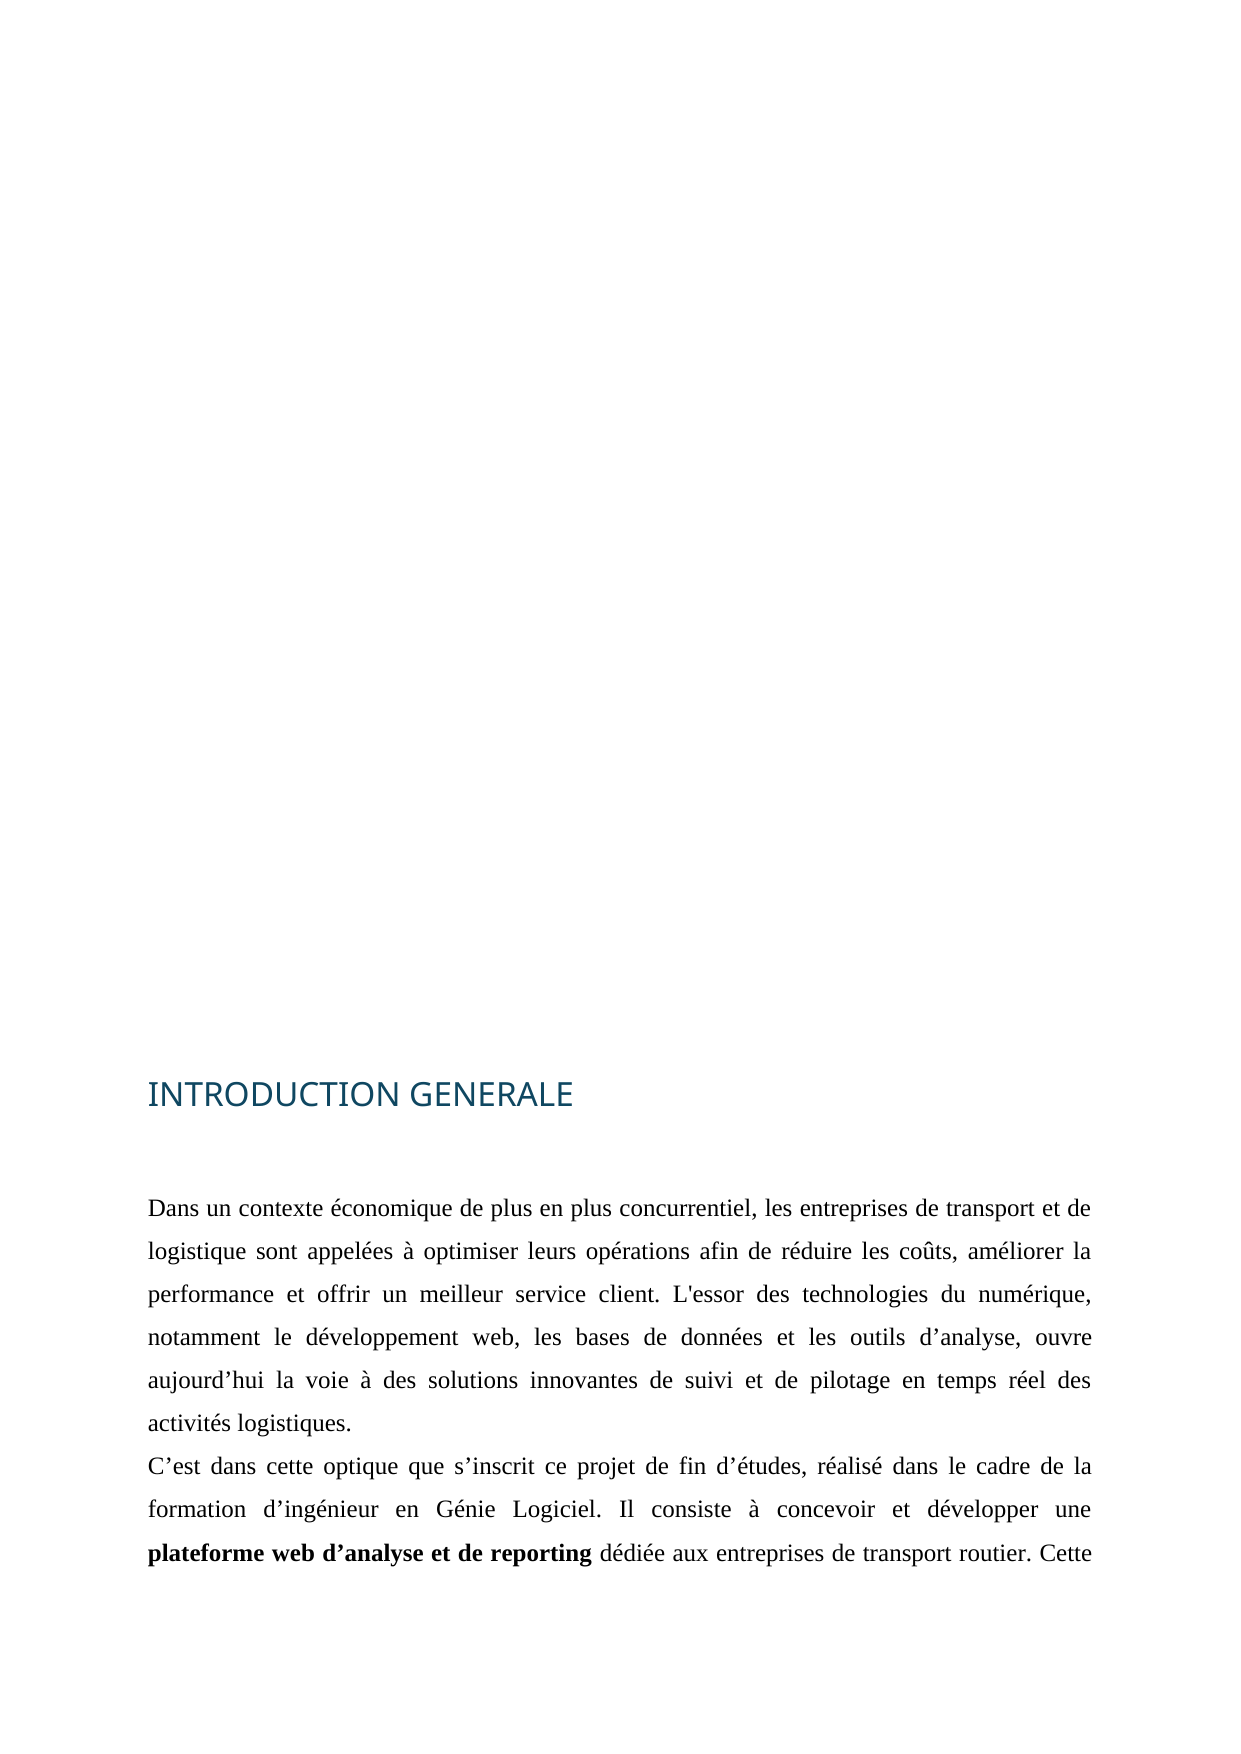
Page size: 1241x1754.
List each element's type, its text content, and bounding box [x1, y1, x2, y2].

text C’est dans cette optique que s’inscrit ce projet de fin d’études, réalisé dans le cadre de la formation d’ingénieur en Génie Logiciel. Il consiste à concevoir et développer une plateforme web d’analyse et de reporting dédiée aux entreprises de transport routier. Cette [148, 1451, 1093, 1566]
text Dans un contexte économique de plus en plus concurrentiel, les entreprises de transport et de logistique sont appelées à optimiser leurs opérations afin de réduire les coûts, améliorer la performance et offrir un meilleur service client. L'essor des technologies du numérique, notamment le développement web, les bases de données et les outils d’analyse, ouvre aujourd’hui la voie à des solutions innovantes de suivi et de pilotage en temps réel des activités logistiques. [148, 1193, 1093, 1437]
subtitle INTRODUCTION GENERALE [148, 1071, 1093, 1116]
